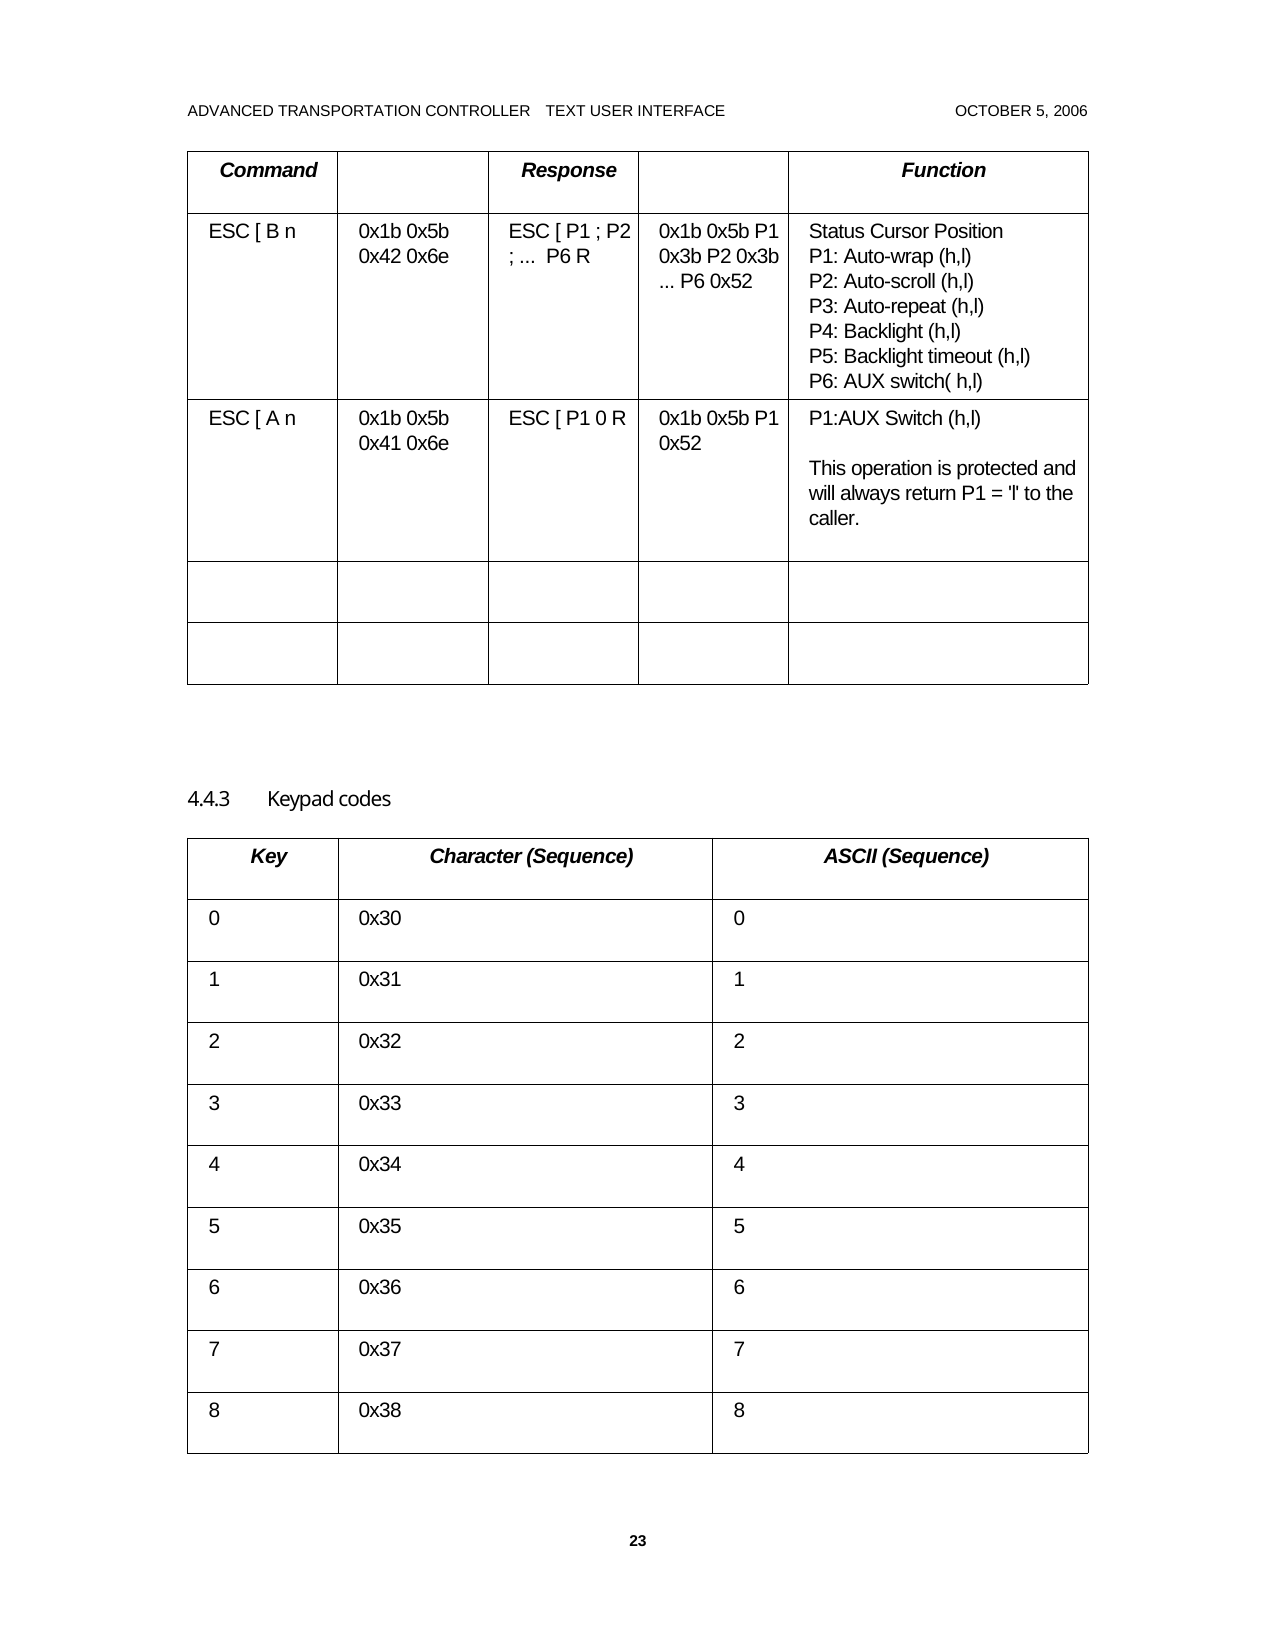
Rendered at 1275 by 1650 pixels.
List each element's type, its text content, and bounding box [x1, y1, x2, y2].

table_header ASCII (Sequence) [713, 839, 1088, 899]
table_cell 5 [188, 1208, 338, 1268]
table_cell 0x38 [339, 1393, 712, 1453]
table_cell 8 [188, 1393, 338, 1453]
table_cell [789, 623, 1088, 684]
table_cell 5 [713, 1208, 1088, 1268]
table_cell 0x1b 0x5b 0x42 0x6e [338, 214, 488, 399]
table_cell 6 [188, 1270, 338, 1330]
table_cell [338, 623, 488, 684]
table_cell ESC [ B n [188, 214, 337, 399]
table_cell Status Cursor Position P1: Auto-wrap (h,l) P2: Auto-scroll (h,l) P3: Auto-repeat (h,l) P4: Backlight (h,l) P5: Backlight timeout (h,l) P6: AUX switch( h,l) [789, 214, 1088, 399]
table_cell [789, 562, 1088, 622]
table_cell 0x37 [339, 1331, 712, 1392]
table_cell 1 [188, 962, 338, 1022]
table_header Response [489, 152, 638, 213]
table_header [639, 152, 788, 213]
table_cell 1 [713, 962, 1088, 1022]
table_cell 0x33 [339, 1085, 712, 1145]
table_cell 0x1b 0x5b P1 0x52 [639, 400, 788, 561]
subtitle Keypad codes [187, 784, 1087, 812]
table_cell [489, 562, 638, 622]
table_cell [338, 562, 488, 622]
table_header Function [789, 152, 1088, 213]
table_cell 8 [713, 1393, 1088, 1453]
table_cell [489, 623, 638, 684]
table_cell 0x31 [339, 962, 712, 1022]
table_cell 0x1b 0x5b 0x41 0x6e [338, 400, 488, 561]
table_cell [188, 562, 337, 622]
table_cell 2 [188, 1023, 338, 1084]
table_header Command [188, 152, 337, 213]
table_cell 7 [188, 1331, 338, 1392]
table_cell 7 [713, 1331, 1088, 1392]
table_cell 3 [188, 1085, 338, 1145]
table_cell ESC [ P1 0 R [489, 400, 638, 561]
table_cell ESC [ A n [188, 400, 337, 561]
table_cell P1:AUX Switch (h,l) This operation is protected and will always return P1 = 'l' to the caller. [789, 400, 1088, 561]
table_cell 0 [188, 900, 338, 961]
table_cell 0 [713, 900, 1088, 961]
table_cell 0x32 [339, 1023, 712, 1084]
table_cell 3 [713, 1085, 1088, 1145]
table_cell [188, 623, 337, 684]
table_cell 2 [713, 1023, 1088, 1084]
table_header Key [188, 839, 338, 899]
table_cell 6 [713, 1270, 1088, 1330]
table_header Character (Sequence) [339, 839, 712, 899]
table_cell 0x35 [339, 1208, 712, 1268]
table_cell ESC [ P1 ; P2 ; ... P6 R [489, 214, 638, 399]
table_cell [639, 562, 788, 622]
table_cell 0x36 [339, 1270, 712, 1330]
table_cell 0x34 [339, 1146, 712, 1207]
table_cell 0x1b 0x5b P1 0x3b P2 0x3b ... P6 0x52 [639, 214, 788, 399]
table_cell 4 [713, 1146, 1088, 1207]
table_cell [639, 623, 788, 684]
table_header [338, 152, 488, 213]
table_cell 4 [188, 1146, 338, 1207]
table_cell 0x30 [339, 900, 712, 961]
